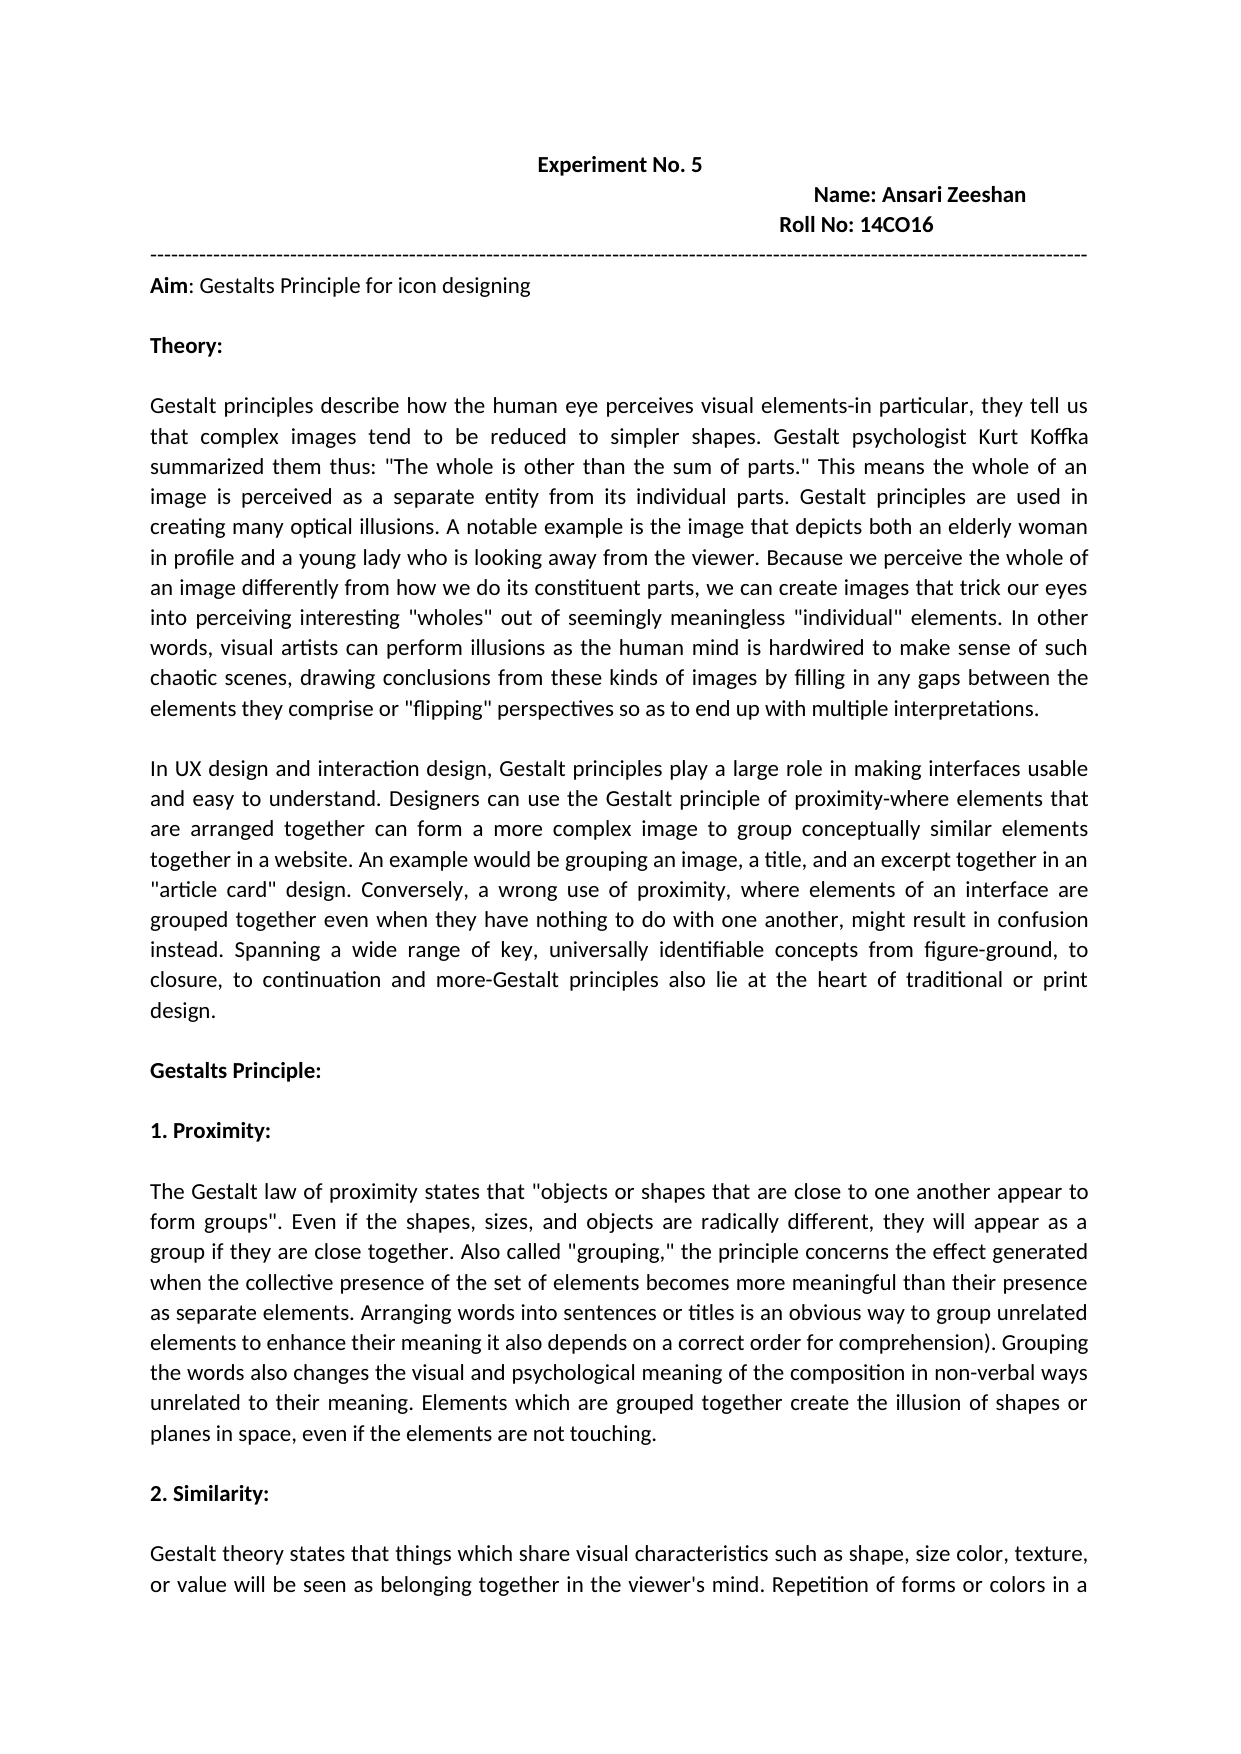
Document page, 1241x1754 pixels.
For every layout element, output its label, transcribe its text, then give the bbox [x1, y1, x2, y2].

text Gestalt principles describe how the human eye perceives visual elements-in particular, they tell us that complex images tend to be reduced to simpler shapes. Gestalt psychologist Kurt Koffka summarized them thus: "The whole is other than the sum of parts." This means the whole of an image is perceived as a separate entity from its individual parts. Gestalt principles are used in creating many optical illusions. A notable example is the image that depicts both an elderly woman in profile and a young lady who is looking away from the viewer. Because we perceive the whole of an image differently from how we do its constituent parts, we can create images that trick our eyes into perceiving interesting "wholes" out of seemingly meaningless "individual" elements. In other words, visual artists can perform illusions as the human mind is hardwired to make sense of such chaotic scenes, drawing conclusions from these kinds of images by filling in any gaps between the elements they comprise or "flipping" perspectives so as to end up with multiple interpretations. [150, 392, 1090, 722]
text Theory: [150, 331, 1090, 359]
text Aim: Gestalts Principle for icon designing [150, 271, 1090, 299]
text Experiment No. 5 [150, 150, 1090, 178]
text The Gestalt law of proximity states that "objects or shapes that are close to one another appear to form groups". Even if the shapes, sizes, and objects are radically different, they will appear as a group if they are close together. Also called "grouping," the principle concerns the effect generated when the collective presence of the set of elements becomes more meaningful than their presence as separate elements. Arranging words into sentences or titles is an obvious way to group unrelated elements to enhance their meaning it also depends on a correct order for comprehension). Grouping the words also changes the visual and psychological meaning of the composition in non-verbal ways unrelated to their meaning. Elements which are grouped together create the illusion of shapes or planes in space, even if the elements are not touching. [150, 1177, 1090, 1447]
text Name: Ansari Zeeshan [750, 180, 1090, 208]
text Roll No: 14CO16 [150, 210, 1090, 238]
text In UX design and interaction design, Gestalt principles play a large role in making interfaces usable and easy to understand. Designers can use the Gestalt principle of proximity-where elements that are arranged together can form a more complex image to group conceptually similar elements together in a website. An example would be grouping an image, a title, and an excerpt together in an "article card" design. Conversely, a wrong use of proximity, where elements of an interface are grouped together even when they have nothing to do with one another, might result in confusion instead. Spanning a wide range of key, universally identifiable concepts from figure-ground, to closure, to continuation and more-Gestalt principles also lie at the heart of traditional or print design. [150, 754, 1090, 1024]
text 1. Proximity: [150, 1117, 1090, 1145]
text Gestalt theory states that things which share visual characteristics such as shape, size color, texture, or value will be seen as belonging together in the viewer's mind. Repetition of forms or colors in a [150, 1539, 1090, 1598]
text -------------------------------------------------------------------------------------------------------------------------------------- [150, 241, 1090, 269]
text Gestalts Principle: [150, 1056, 1090, 1084]
text 2. Similarity: [150, 1479, 1090, 1507]
